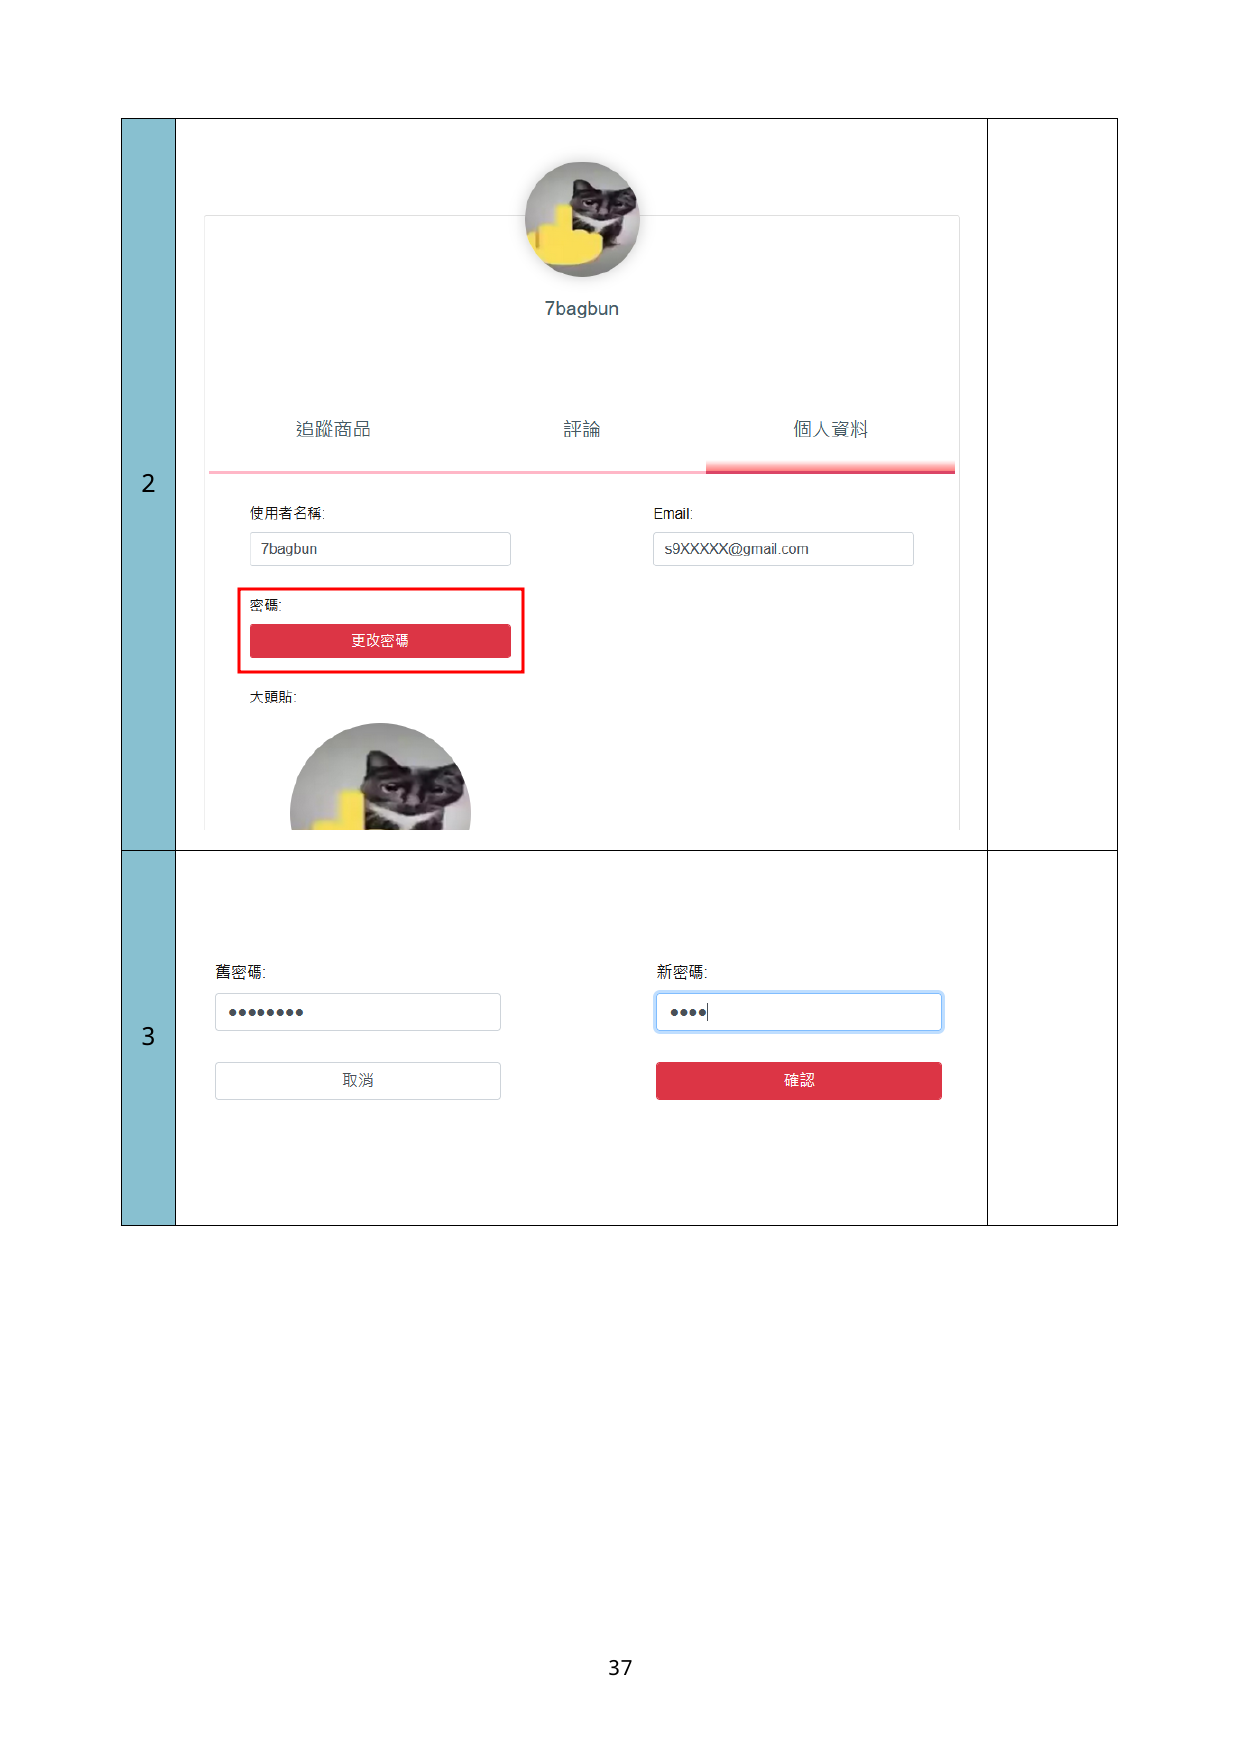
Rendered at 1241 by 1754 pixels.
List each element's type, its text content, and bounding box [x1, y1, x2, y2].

picture [186, 943, 977, 1129]
table_cell [176, 119, 987, 850]
table_cell 3 [122, 851, 175, 1225]
picture [186, 135, 977, 830]
table_cell [988, 851, 1117, 1225]
table_cell [988, 119, 1117, 850]
table_cell 2 [122, 119, 175, 850]
table_cell [176, 851, 987, 1225]
